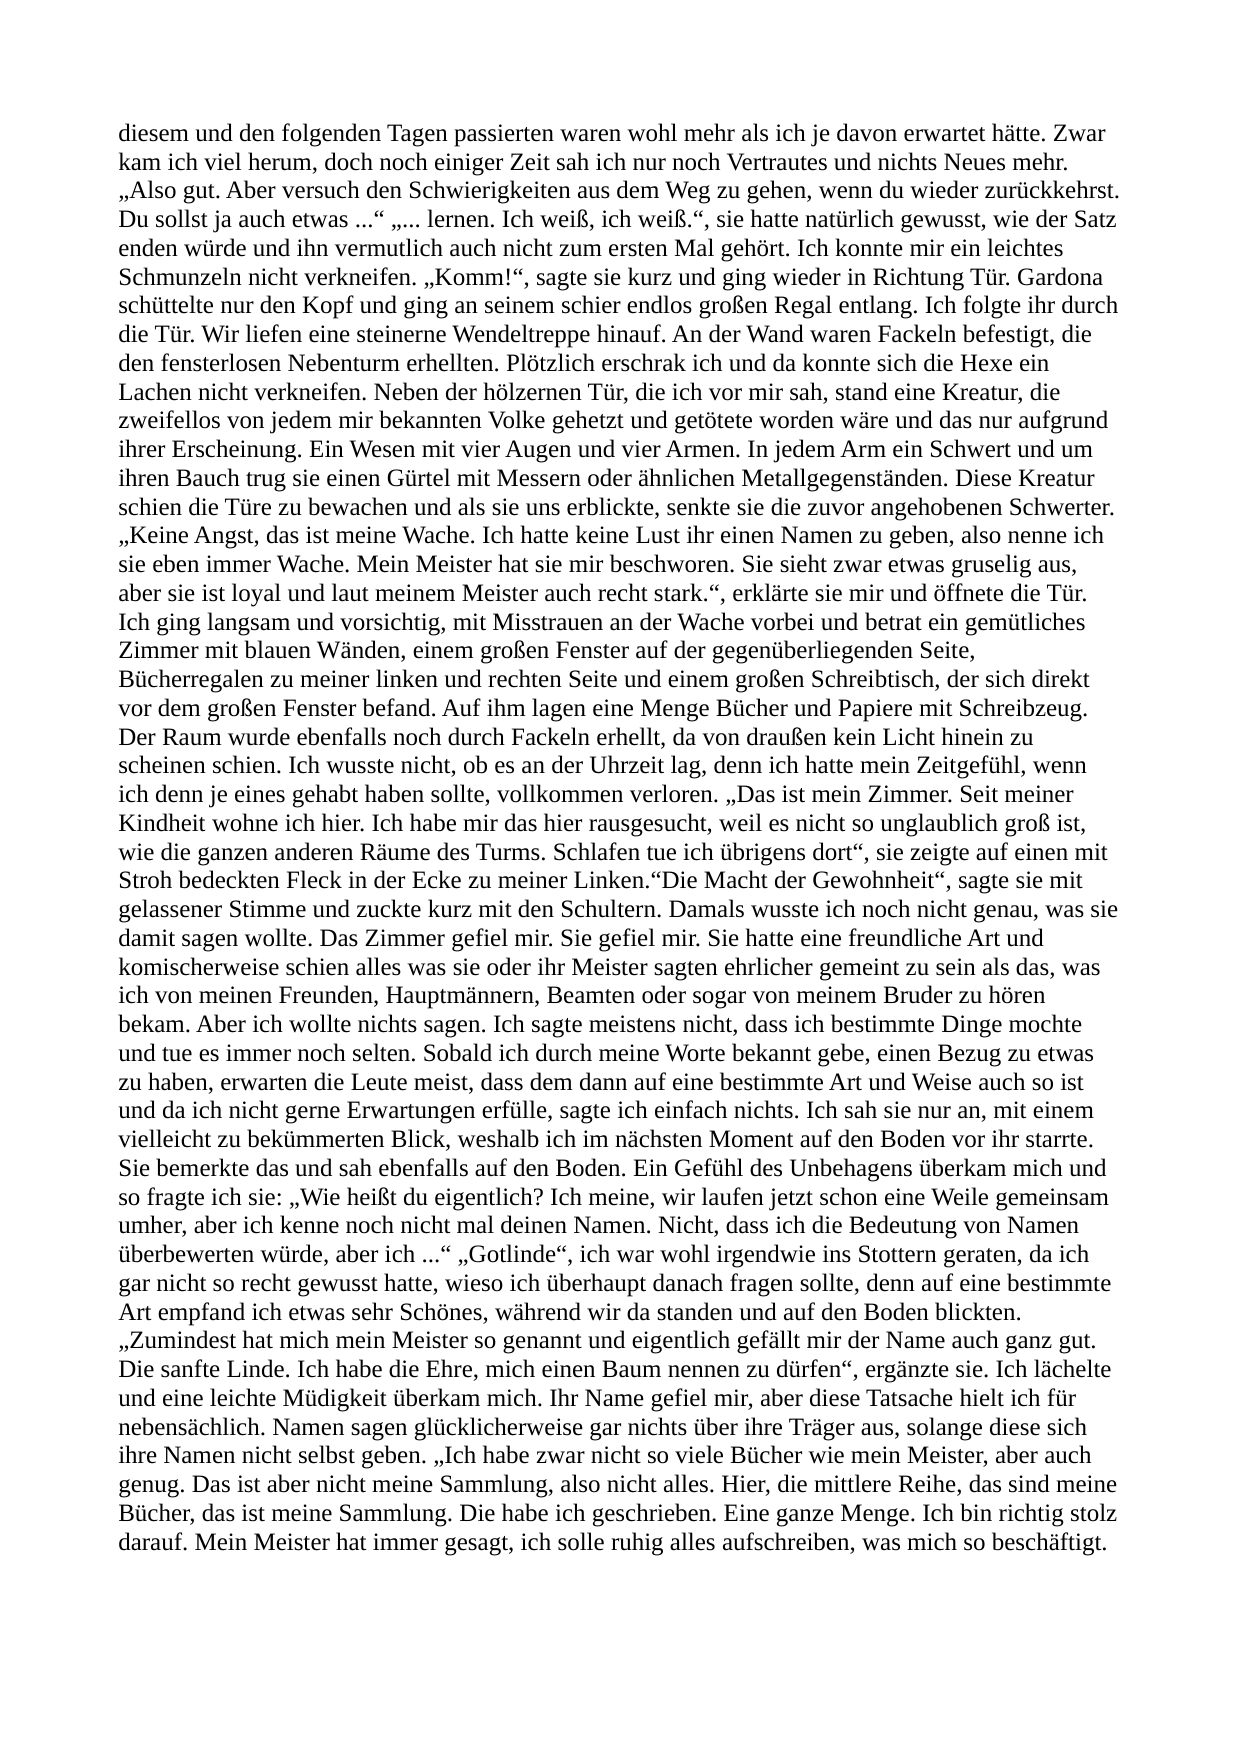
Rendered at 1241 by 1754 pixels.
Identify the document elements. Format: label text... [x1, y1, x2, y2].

text diesem und den folgenden Tagen passierten waren wohl mehr als ich je davon erwartet hätte. Zwar kam ich viel herum, doch noch einiger Zeit sah ich nur noch Vertrautes und nichts Neues mehr. „Also gut. Aber versuch den Schwierigkeiten aus dem Weg zu gehen, wenn du wieder zurückkehrst. Du sollst ja auch etwas ...“ „... lernen. Ich weiß, ich weiß.“, sie hatte natürlich gewusst, wie der Satz enden würde und ihn vermutlich auch nicht zum ersten Mal gehört. Ich konnte mir ein leichtes Schmunzeln nicht verkneifen. „Komm!“, sagte sie kurz und ging wieder in Richtung Tür. Gardona schüttelte nur den Kopf und ging an seinem schier endlos großen Regal entlang. Ich folgte ihr durch die Tür. Wir liefen eine steinerne Wendeltreppe hinauf. An der Wand waren Fackeln befestigt, die den fensterlosen Nebenturm erhellten. Plötzlich erschrak ich und da konnte sich die Hexe ein Lachen nicht verkneifen. Neben der hölzernen Tür, die ich vor mir sah, stand eine Kreatur, die zweifellos von jedem mir bekannten Volke gehetzt und getötete worden wäre und das nur aufgrund ihrer Erscheinung. Ein Wesen mit vier Augen und vier Armen. In jedem Arm ein Schwert und um ihren Bauch trug sie einen Gürtel mit Messern oder ähnlichen Metallgegenständen. Diese Kreatur schien die Türe zu bewachen und als sie uns erblickte, senkte sie die zuvor angehobenen Schwerter. „Keine Angst, das ist meine Wache. Ich hatte keine Lust ihr einen Namen zu geben, also nenne ich sie eben immer Wache. Mein Meister hat sie mir beschworen. Sie sieht zwar etwas gruselig aus, aber sie ist loyal und laut meinem Meister auch recht stark.“, erklärte sie mir und öffnete die Tür. Ich ging langsam und vorsichtig, mit Misstrauen an der Wache vorbei und betrat ein gemütliches Zimmer mit blauen Wänden, einem großen Fenster auf der gegenüberliegenden Seite, Bücherregalen zu meiner linken und rechten Seite und einem großen Schreibtisch, der sich direkt vor dem großen Fenster befand. Auf ihm lagen eine Menge Bücher und Papiere mit Schreibzeug. Der Raum wurde ebenfalls noch durch Fackeln erhellt, da von draußen kein Licht hinein zu scheinen schien. Ich wusste nicht, ob es an der Uhrzeit lag, denn ich hatte mein Zeitgefühl, wenn ich denn je eines gehabt haben sollte, vollkommen verloren. „Das ist mein Zimmer. Seit meiner Kindheit wohne ich hier. Ich habe mir das hier rausgesucht, weil es nicht so unglaublich groß ist, wie die ganzen anderen Räume des Turms. Schlafen tue ich übrigens dort“, sie zeigte auf einen mit Stroh bedeckten Fleck in der Ecke zu meiner Linken.“Die Macht der Gewohnheit“, sagte sie mit gelassener Stimme und zuckte kurz mit den Schultern. Damals wusste ich noch nicht genau, was sie damit sagen wollte. Das Zimmer gefiel mir. Sie gefiel mir. Sie hatte eine freundliche Art und komischerweise schien alles was sie oder ihr Meister sagten ehrlicher gemeint zu sein als das, was ich von meinen Freunden, Hauptmännern, Beamten oder sogar von meinem Bruder zu hören bekam. Aber ich wollte nichts sagen. Ich sagte meistens nicht, dass ich bestimmte Dinge mochte und tue es immer noch selten. Sobald ich durch meine Worte bekannt gebe, einen Bezug zu etwas zu haben, erwarten die Leute meist, dass dem dann auf eine bestimmte Art und Weise auch so ist und da ich nicht gerne Erwartungen erfülle, sagte ich einfach nichts. Ich sah sie nur an, mit einem vielleicht zu bekümmerten Blick, weshalb ich im nächsten Moment auf den Boden vor ihr starrte. Sie bemerkte das und sah ebenfalls auf den Boden. Ein Gefühl des Unbehagens überkam mich und so fragte ich sie: „Wie heißt du eigentlich? Ich meine, wir laufen jetzt schon eine Weile gemeinsam umher, aber ich kenne noch nicht mal deinen Namen. Nicht, dass ich die Bedeutung von Namen überbewerten würde, aber ich ...“ „Gotlinde“, ich war wohl irgendwie ins Stottern geraten, da ich gar nicht so recht gewusst hatte, wieso ich überhaupt danach fragen sollte, denn auf eine bestimmte Art empfand ich etwas sehr Schönes, während wir da standen und auf den Boden blickten. „Zumindest hat mich mein Meister so genannt und eigentlich gefällt mir der Name auch ganz gut. Die sanfte Linde. Ich habe die Ehre, mich einen Baum nennen zu dürfen“, ergänzte sie. Ich lächelte und eine leichte Müdigkeit überkam mich. Ihr Name gefiel mir, aber diese Tatsache hielt ich für nebensächlich. Namen sagen glücklicherweise gar nichts über ihre Träger aus, solange diese sich ihre Namen nicht selbst geben. „Ich habe zwar nicht so viele Bücher wie mein Meister, aber auch genug. Das ist aber nicht meine Sammlung, also nicht alles. Hier, die mittlere Reihe, das sind meine Bücher, das ist meine Sammlung. Die habe ich geschrieben. Eine ganze Menge. Ich bin richtig stolz darauf. Mein Meister hat immer gesagt, ich solle ruhig alles aufschreiben, was mich so beschäftigt. [118, 118, 1122, 1556]
